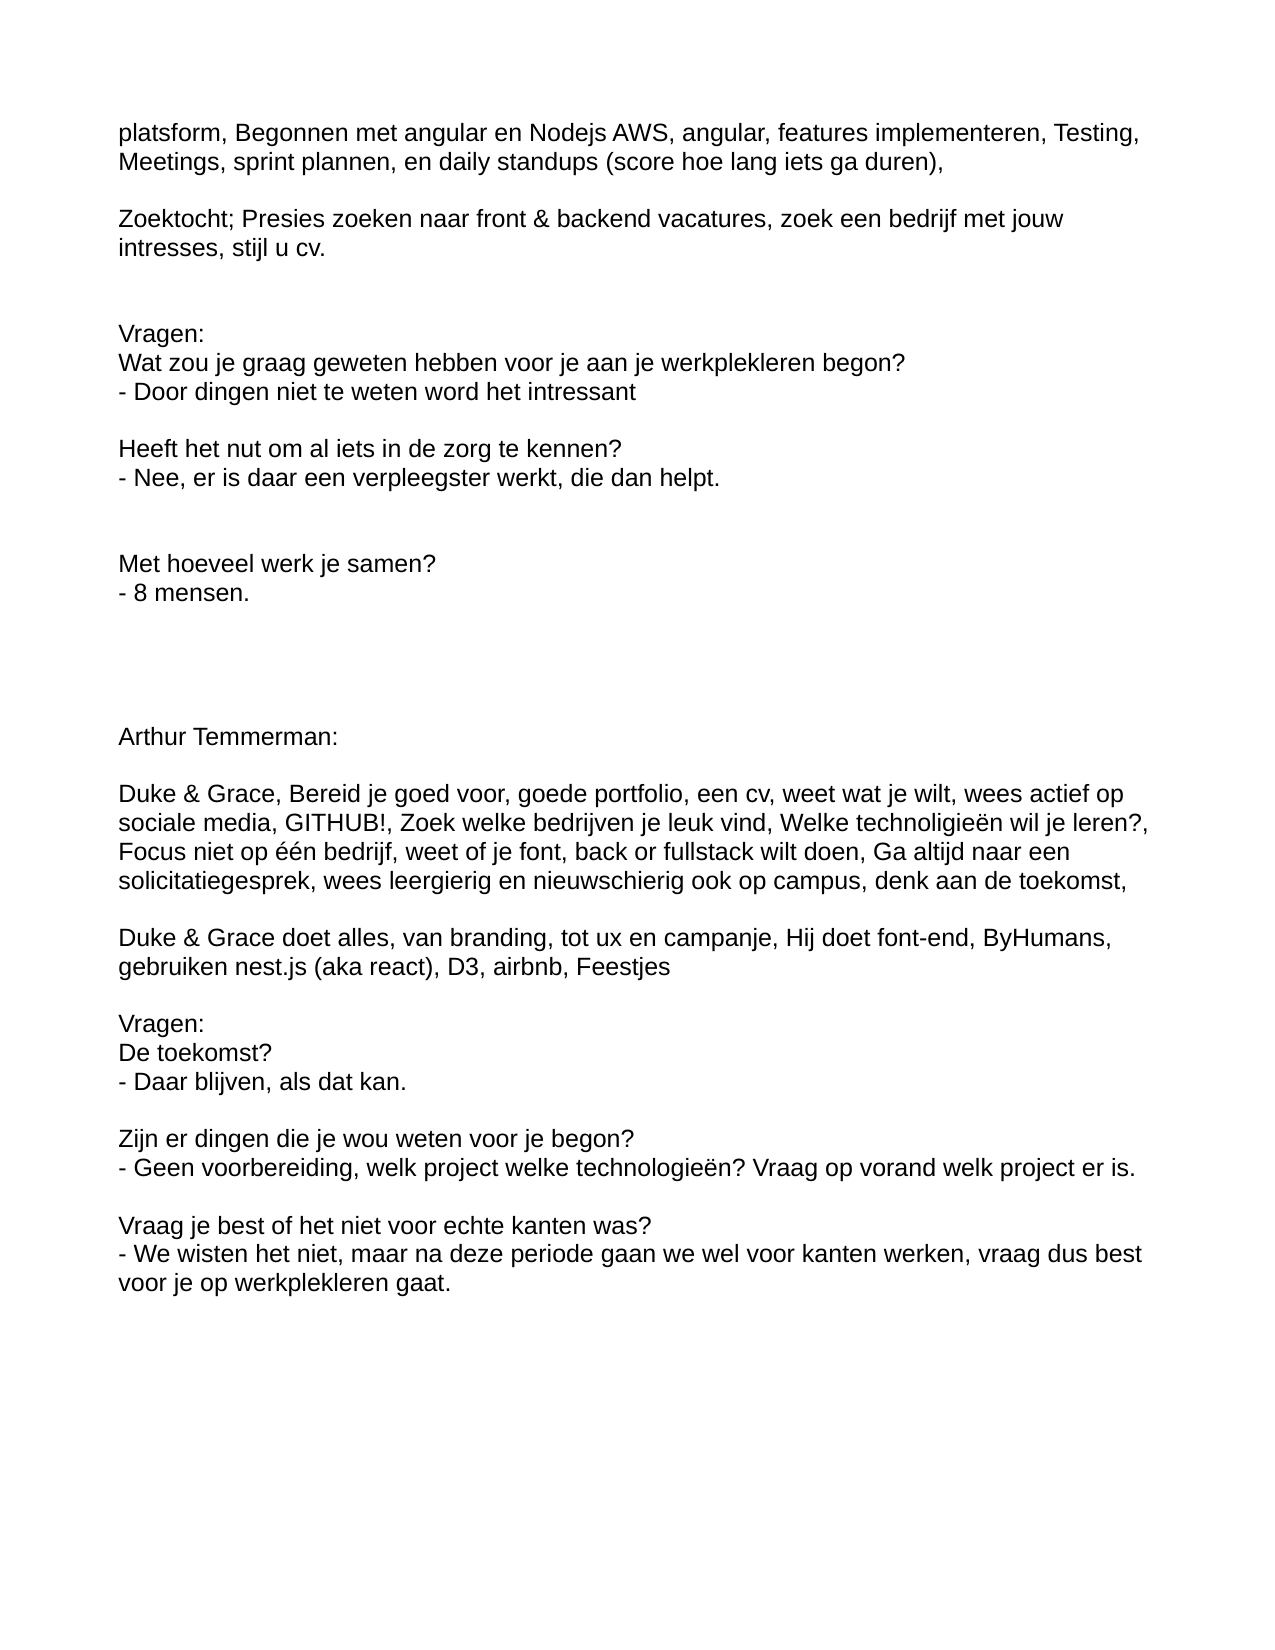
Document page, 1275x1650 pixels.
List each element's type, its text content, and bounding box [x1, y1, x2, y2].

text Vragen: [118, 1009, 1157, 1038]
text Vraag je best of het niet voor echte kanten was? [118, 1211, 1157, 1239]
text Zijn er dingen die je wou weten voor je begon? [118, 1124, 1157, 1153]
text Duke & Grace, Bereid je goed voor, goede portfolio, een cv, weet wat je wilt, wees actief op sociale media, GITHUB!, Zoek welke bedrijven je leuk vind, Welke technoligieën wil je leren?, Focus niet op één bedrijf, weet of je font, back or fullstack wilt doen, Ga altijd naar een solicitatiegesprek, wees leergierig en nieuwschierig ook op campus, denk aan de toekomst, [118, 779, 1157, 894]
text Wat zou je graag geweten hebben voor je aan je werkplekleren begon? [118, 348, 1157, 377]
text - Nee, er is daar een verpleegster werkt, die dan helpt. [118, 463, 1157, 492]
text Duke & Grace doet alles, van branding, tot ux en campanje, Hij doet font-end, ByHumans, gebruiken nest.js (aka react), D3, airbnb, Feestjes [118, 923, 1157, 981]
text - Daar blijven, als dat kan. [118, 1067, 1157, 1096]
text Arthur Temmerman: [118, 722, 1157, 751]
text De toekomst? [118, 1038, 1157, 1067]
text Zoektocht; Presies zoeken naar front & backend vacatures, zoek een bedrijf met jouw intresses, stijl u cv. [118, 204, 1157, 262]
text Met hoeveel werk je samen? [118, 549, 1157, 578]
text - Door dingen niet te weten word het intressant [118, 377, 1157, 406]
text platsform, Begonnen met angular en Nodejs AWS, angular, features implementeren, Testing, Meetings, sprint plannen, en daily standups (score hoe lang iets ga duren), [118, 118, 1157, 176]
text - 8 mensen. [118, 578, 1157, 607]
text Heeft het nut om al iets in de zorg te kennen? [118, 434, 1157, 463]
text - We wisten het niet, maar na deze periode gaan we wel voor kanten werken, vraag dus best voor je op werkplekleren gaat. [118, 1239, 1157, 1297]
text Vragen: [118, 319, 1157, 348]
text - Geen voorbereiding, welk project welke technologieën? Vraag op vorand welk project er is. [118, 1153, 1157, 1182]
